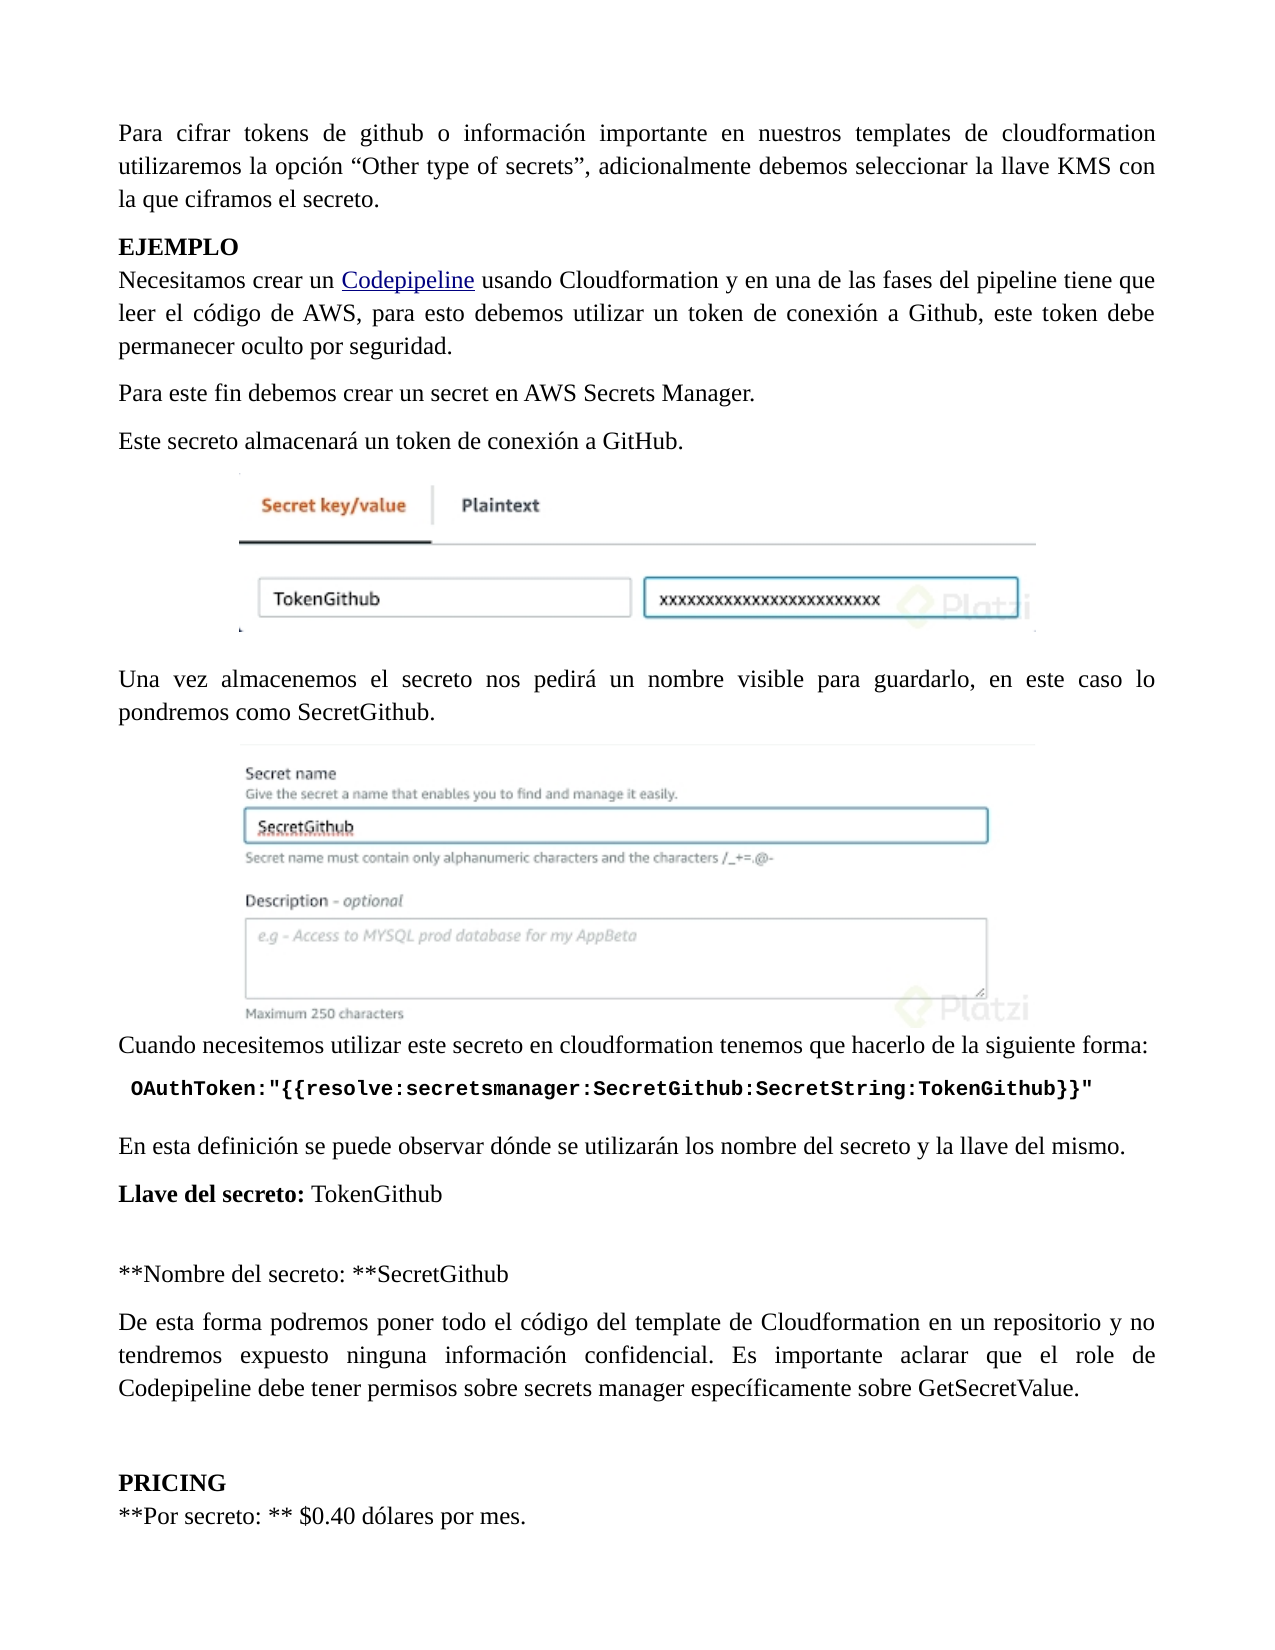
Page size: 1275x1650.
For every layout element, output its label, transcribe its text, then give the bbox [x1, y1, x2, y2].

text Para cifrar tokens de github o información importante en nuestros templates de cloudformation utilizaremos la opción “Other type of secrets”, adicionalmente debemos seleccionar la llave KMS con la que ciframos el secreto. [118, 118, 1157, 213]
text Para este fin debemos crear un secret en AWS Secrets Manager. [118, 378, 1157, 407]
text De esta forma podremos poner todo el código del template de Cloudformation en un repositorio y no tendremos expuesto ninguna información confidencial. Es importante aclarar que el role de Codepipeline debe tener permisos sobre secrets manager específicamente sobre GetSecretValue. [118, 1307, 1157, 1402]
text PRICING **Por secreto: ** $0.40 dólares por mes. [118, 1468, 1157, 1530]
text Llave del secreto: TokenGithub [118, 1179, 1157, 1207]
picture [240, 744, 1035, 1028]
text OAuthToken:"{{resolve:secretsmanager:SecretGithub:SecretString:TokenGithub}}" [118, 1078, 1157, 1102]
text **Nombre del secreto: **SecretGithub [118, 1226, 1157, 1288]
text Una vez almacenemos el secreto nos pedirá un nombre visible para guardarlo, en este caso lo pondremos como SecretGithub. [118, 664, 1157, 726]
text Este secreto almacenará un token de conexión a GitHub. [118, 426, 1157, 455]
text En esta definición se puede observar dónde se utilizarán los nombre del secreto y la llave del mismo. [118, 1131, 1157, 1160]
picture [239, 473, 1036, 632]
text EJEMPLO Necesitamos crear un Codepipeline usando Cloudformation y en una de las fases del pipeline tiene que leer el código de AWS, para esto debemos utilizar un token de conexión a Github, este token debe permanecer oculto por seguridad. [118, 232, 1157, 359]
text Cuando necesitemos utilizar este secreto en cloudformation tenemos que hacerlo de la siguiente forma: [118, 1030, 1157, 1059]
